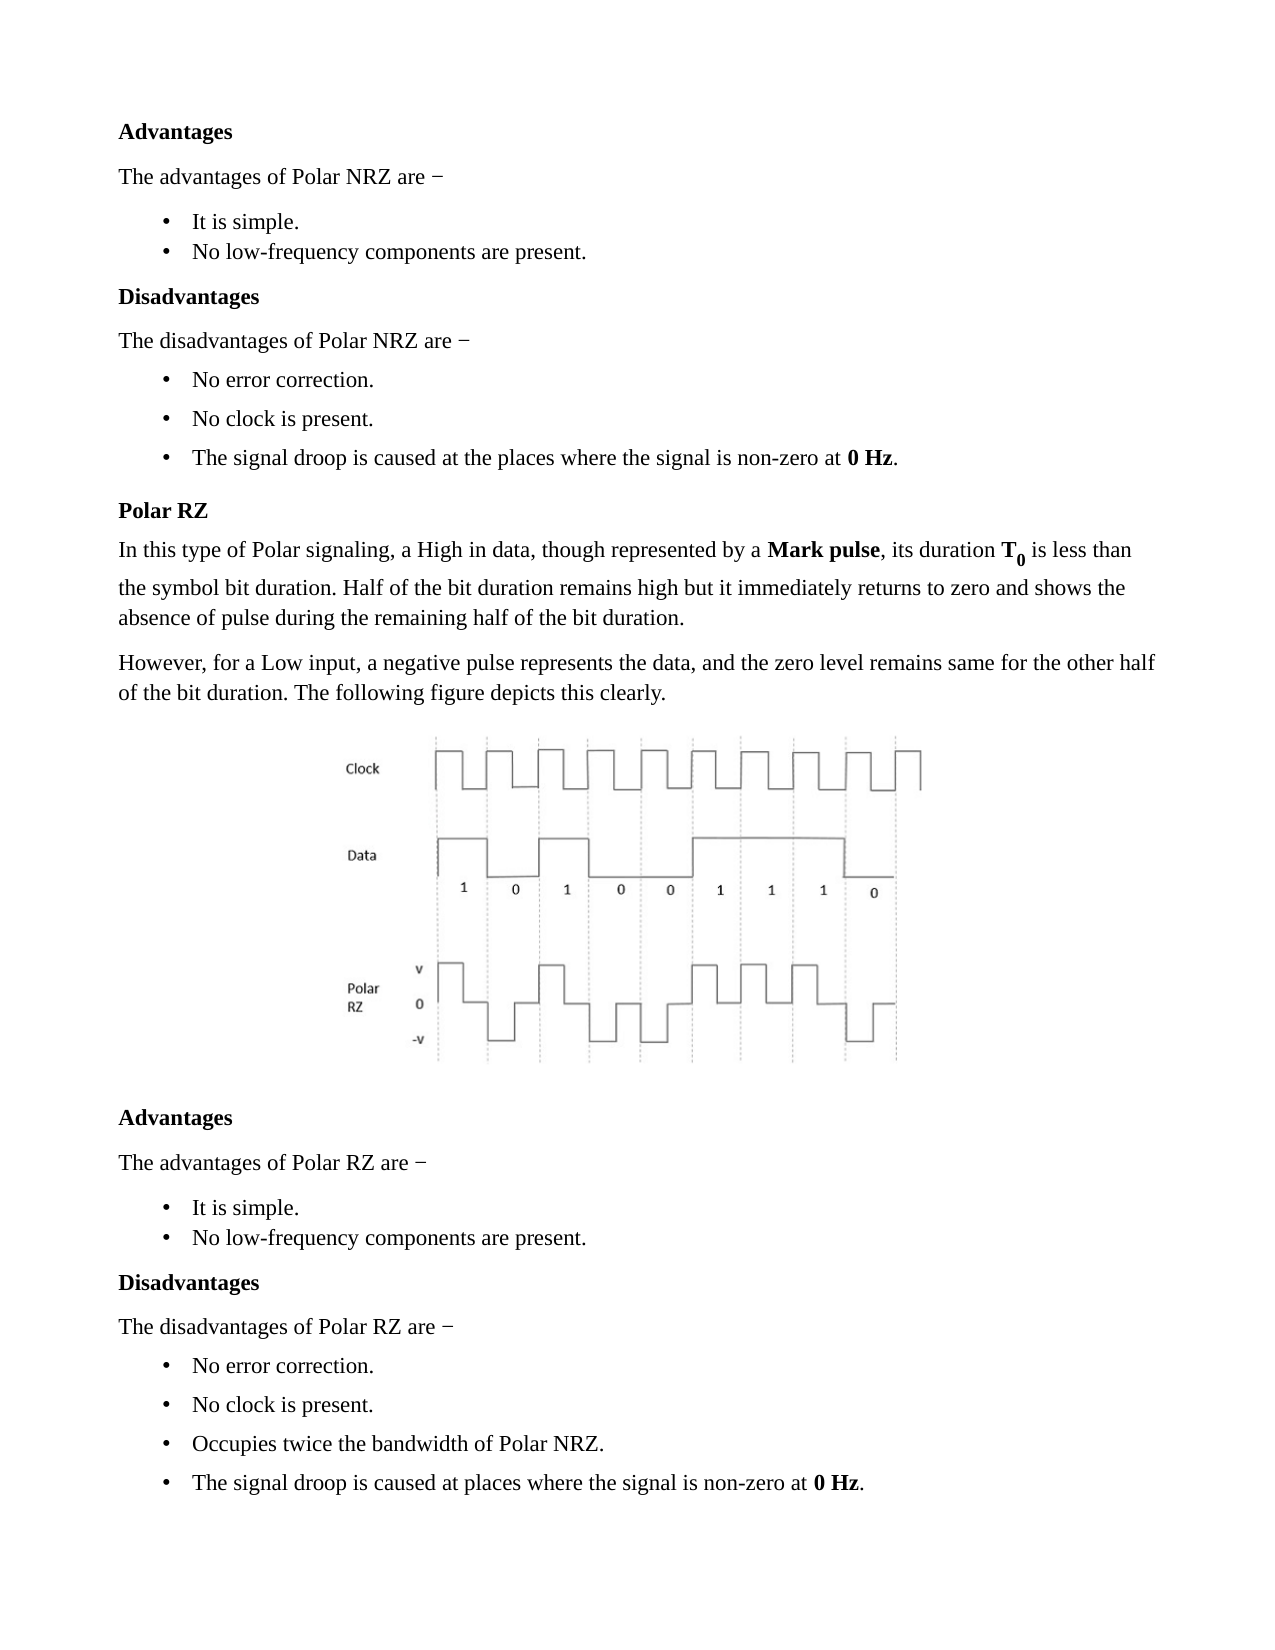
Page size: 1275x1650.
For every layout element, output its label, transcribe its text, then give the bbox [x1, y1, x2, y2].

text In this type of Polar signaling, a High in data, though represented by a Mark pulse, its duration T0 is less than the symbol bit duration. Half of the bit duration remains high but it immediately returns to zero and shows the absence of pulse during the remaining half of the bit duration. [118, 536, 1157, 631]
subtitle Polar RZ [118, 497, 1157, 524]
list No low-frequency components are present. [162, 1224, 1157, 1250]
text However, for a Low input, a negative pulse represents the data, and the zero level remains same for the other half of the bit duration. The following figure depicts this clearly. [118, 649, 1157, 706]
list No clock is present. [162, 405, 1157, 432]
list No clock is present. [162, 1391, 1157, 1417]
text The disadvantages of Polar RZ are − [118, 1313, 1157, 1340]
text Advantages [118, 1104, 1157, 1130]
list Occupies twice the bandwidth of Polar NRZ. [162, 1430, 1157, 1456]
text The advantages of Polar RZ are − [118, 1149, 1157, 1175]
list No error correction. [162, 1352, 1157, 1379]
text Advantages [118, 118, 1157, 144]
text The disadvantages of Polar NRZ are − [118, 327, 1157, 354]
list No error correction. [162, 366, 1157, 393]
list No low-frequency components are present. [162, 238, 1157, 264]
list It is simple. [162, 1194, 1157, 1220]
picture [333, 724, 936, 1081]
list The signal droop is caused at places where the signal is non-zero at 0 Hz. [162, 1469, 1157, 1495]
list It is simple. [162, 208, 1157, 234]
list The signal droop is caused at the places where the signal is non-zero at 0 Hz. [162, 444, 1157, 470]
text Disadvantages [118, 1269, 1157, 1295]
text Disadvantages [118, 283, 1157, 309]
text The advantages of Polar NRZ are − [118, 163, 1157, 189]
